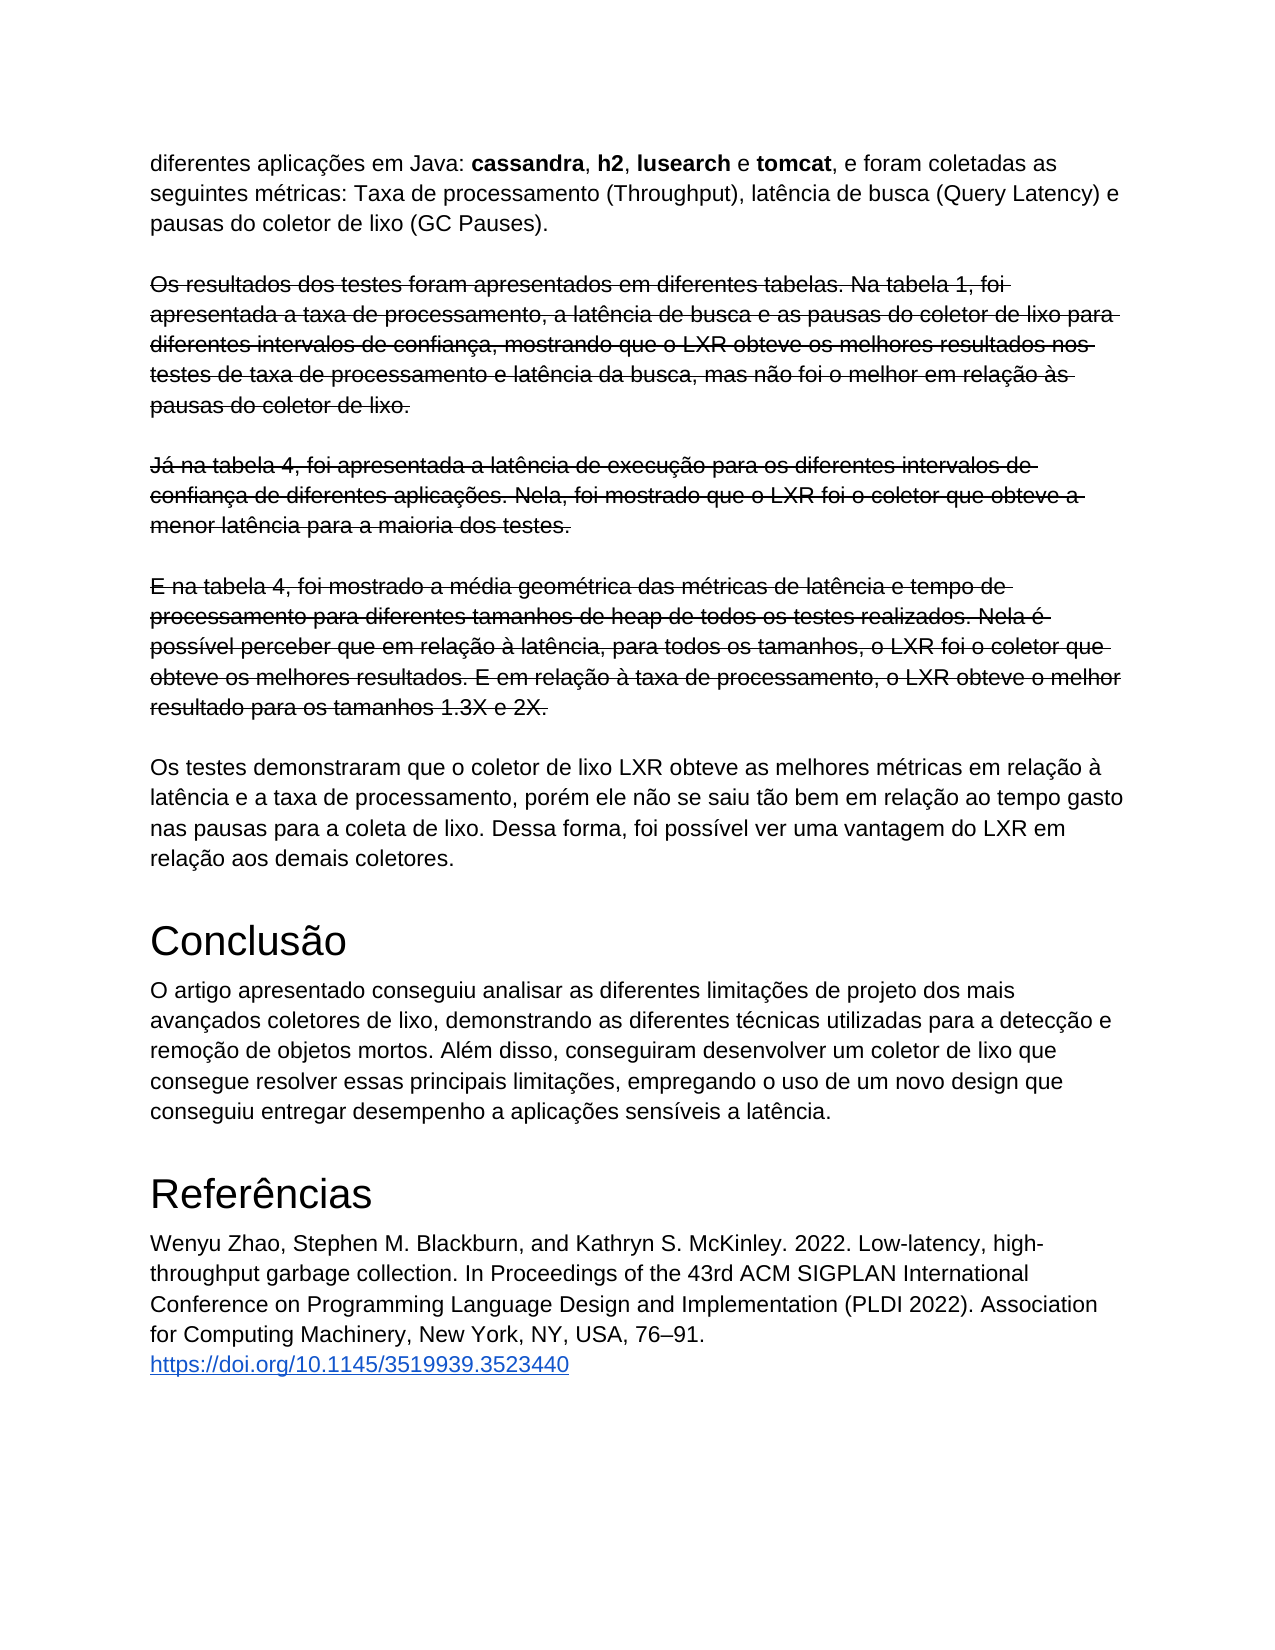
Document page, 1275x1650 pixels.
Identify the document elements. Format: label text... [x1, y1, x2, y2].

text Wenyu Zhao, Stephen M. Blackburn, and Kathryn S. McKinley. 2022. Low-latency, high-throughput garbage collection. In Proceedings of the 43rd ACM SIGPLAN International Conference on Programming Language Design and Implementation (PLDI 2022). Association for Computing Machinery, New York, NY, USA, 76–91. https://doi.org/10.1145/3519939.3523440 [150, 1230, 1125, 1377]
subtitle Conclusão [150, 917, 1125, 964]
text Já na tabela 4, foi apresentada a latência de execução para os diferentes intervalos de confiança de diferentes aplicações. Nela, foi mostrado que o LXR foi o coletor que obteve a menor latência para a maioria dos testes. [150, 452, 1125, 539]
text E na tabela 4, foi mostrado a média geométrica das métricas de latência e tempo de processamento para diferentes tamanhos de heap de todos os testes realizados. Nela é possível perceber que em relação à latência, para todos os tamanhos, o LXR foi o coletor que obteve os melhores resultados. E em relação à taxa de processamento, o LXR obteve o melhor resultado para os tamanhos 1.3X e 2X. [150, 573, 1125, 720]
text diferentes aplicações em Java: cassandra, h2, lusearch e tomcat, e foram coletadas as seguintes métricas: Taxa de processamento (Throughput), latência de busca (Query Latency) e pausas do coletor de lixo (GC Pauses). [150, 150, 1125, 237]
subtitle Referências [150, 1170, 1125, 1218]
text Os testes demonstraram que o coletor de lixo LXR obteve as melhores métricas em relação à latência e a taxa de processamento, porém ele não se saiu tão bem em relação ao tempo gasto nas pausas para a coleta de lixo. Dessa forma, foi possível ver uma vantagem do LXR em relação aos demais coletores. [150, 754, 1125, 871]
text Os resultados dos testes foram apresentados em diferentes tabelas. Na tabela 1, foi apresentada a taxa de processamento, a latência de busca e as pausas do coletor de lixo para diferentes intervalos de confiança, mostrando que o LXR obteve os melhores resultados nos testes de taxa de processamento e latência da busca, mas não foi o melhor em relação às pausas do coletor de lixo. [150, 271, 1125, 418]
text O artigo apresentado conseguiu analisar as diferentes limitações de projeto dos mais avançados coletores de lixo, demonstrando as diferentes técnicas utilizadas para a detecção e remoção de objetos mortos. Além disso, conseguiram desenvolver um coletor de lixo que consegue resolver essas principais limitações, empregando o uso de um novo design que conseguiu entregar desempenho a aplicações sensíveis a latência. [150, 977, 1125, 1124]
